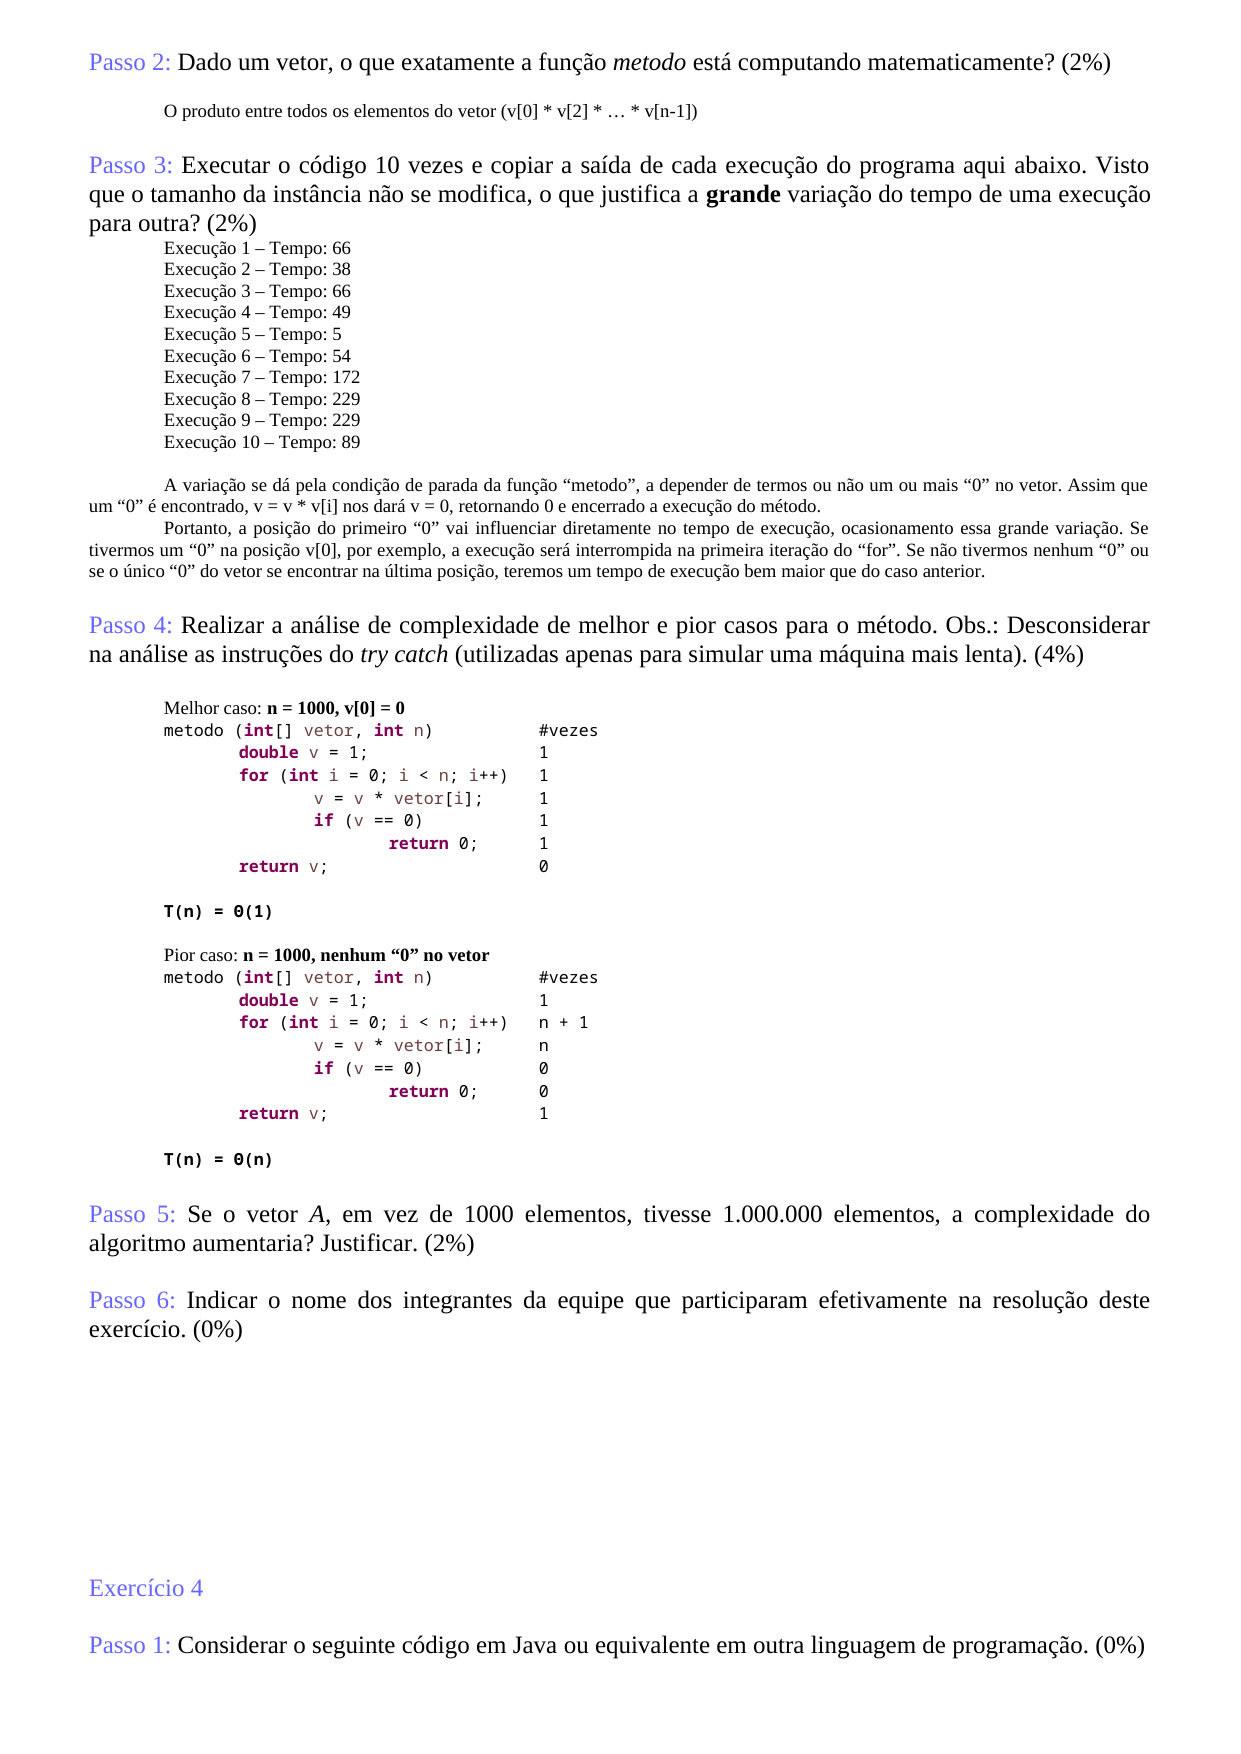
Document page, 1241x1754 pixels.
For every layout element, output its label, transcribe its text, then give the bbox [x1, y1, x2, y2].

text Execução 8 – Tempo: 229 [89, 388, 1152, 409]
text double v = 1; 1 [89, 988, 1152, 1011]
text return v; 0 [89, 854, 1152, 877]
text for (int i = 0; i < n; i++) n + 1 [89, 1011, 1152, 1034]
text Execução 6 – Tempo: 54 [89, 344, 1152, 366]
text Exercício 4 [89, 1573, 1152, 1601]
text double v = 1; 1 [89, 741, 1152, 764]
text Execução 4 – Tempo: 49 [89, 301, 1152, 323]
text v = v * vetor[i]; n [89, 1034, 1152, 1057]
text Passo 6: Indicar o nome dos integrantes da equipe que participaram efetivamente na resolução deste exercício. (0%) [89, 1285, 1152, 1343]
text Melhor caso: n = 1000, v[0] = 0 [89, 697, 1152, 718]
text Execução 9 – Tempo: 229 [89, 409, 1152, 431]
text A variação se dá pela condição de parada da função “metodo”, a depender de termos ou não um ou mais “0” no vetor. Assim que um “0” é encontrado, v = v * v[i] nos dará v = 0, retornando 0 e encerrado a execução do método. [89, 474, 1152, 517]
text Passo 4: Realizar a análise de complexidade de melhor e pior casos para o método. Obs.: Desconsiderar na análise as instruções do try catch (utilizadas apenas para simular uma máquina mais lenta). (4%) [89, 610, 1152, 668]
text O produto entre todos os elementos do vetor (v[0] * v[2] * … * v[n-1]) [89, 100, 1152, 122]
text Execução 2 – Tempo: 38 [89, 258, 1152, 280]
text Execução 1 – Tempo: 66 [89, 237, 1152, 258]
text T(n) = Θ(n) [89, 1147, 1152, 1170]
text v = v * vetor[i]; 1 [89, 786, 1152, 809]
text for (int i = 0; i < n; i++) 1 [89, 764, 1152, 786]
text Execução 5 – Tempo: 5 [89, 323, 1152, 344]
text metodo (int[] vetor, int n) #vezes [89, 966, 1152, 988]
text if (v == 0) 1 [89, 809, 1152, 832]
text Portanto, a posição do primeiro “0” vai influenciar diretamente no tempo de execução, ocasionamento essa grande variação. Se tivermos um “0” na posição v[0], por exemplo, a execução será interrompida na primeira iteração do “for”. Se não tivermos nenhum “0” ou se o único “0” do vetor se encontrar na última posição, teremos um tempo de execução bem maior que do caso anterior. [89, 517, 1152, 582]
text return 0; 1 [89, 832, 1152, 854]
text return v; 1 [89, 1102, 1152, 1125]
text Execução 3 – Tempo: 66 [89, 280, 1152, 301]
text T(n) = Θ(1) [89, 900, 1152, 923]
text Pior caso: n = 1000, nenhum “0” no vetor [89, 944, 1152, 966]
text metodo (int[] vetor, int n) #vezes [89, 718, 1152, 741]
text Passo 2: Dado um vetor, o que exatamente a função metodo está computando matematicamente? (2%) [89, 47, 1152, 76]
text Execução 10 – Tempo: 89 [89, 431, 1152, 452]
text Passo 3: Executar o código 10 vezes e copiar a saída de cada execução do programa aqui abaixo. Visto que o tamanho da instância não se modifica, o que justifica a grande variação do tempo de uma execução para outra? (2%) [89, 150, 1152, 237]
text Passo 5: Se o vetor A, em vez de 1000 elementos, tivesse 1.000.000 elementos, a complexidade do algoritmo aumentaria? Justificar. (2%) [89, 1199, 1152, 1256]
text if (v == 0) 0 [89, 1057, 1152, 1079]
text return 0; 0 [89, 1079, 1152, 1102]
text Execução 7 – Tempo: 172 [89, 366, 1152, 388]
text Passo 1: Considerar o seguinte código em Java ou equivalente em outra linguagem de programação. (0%) [89, 1630, 1152, 1659]
